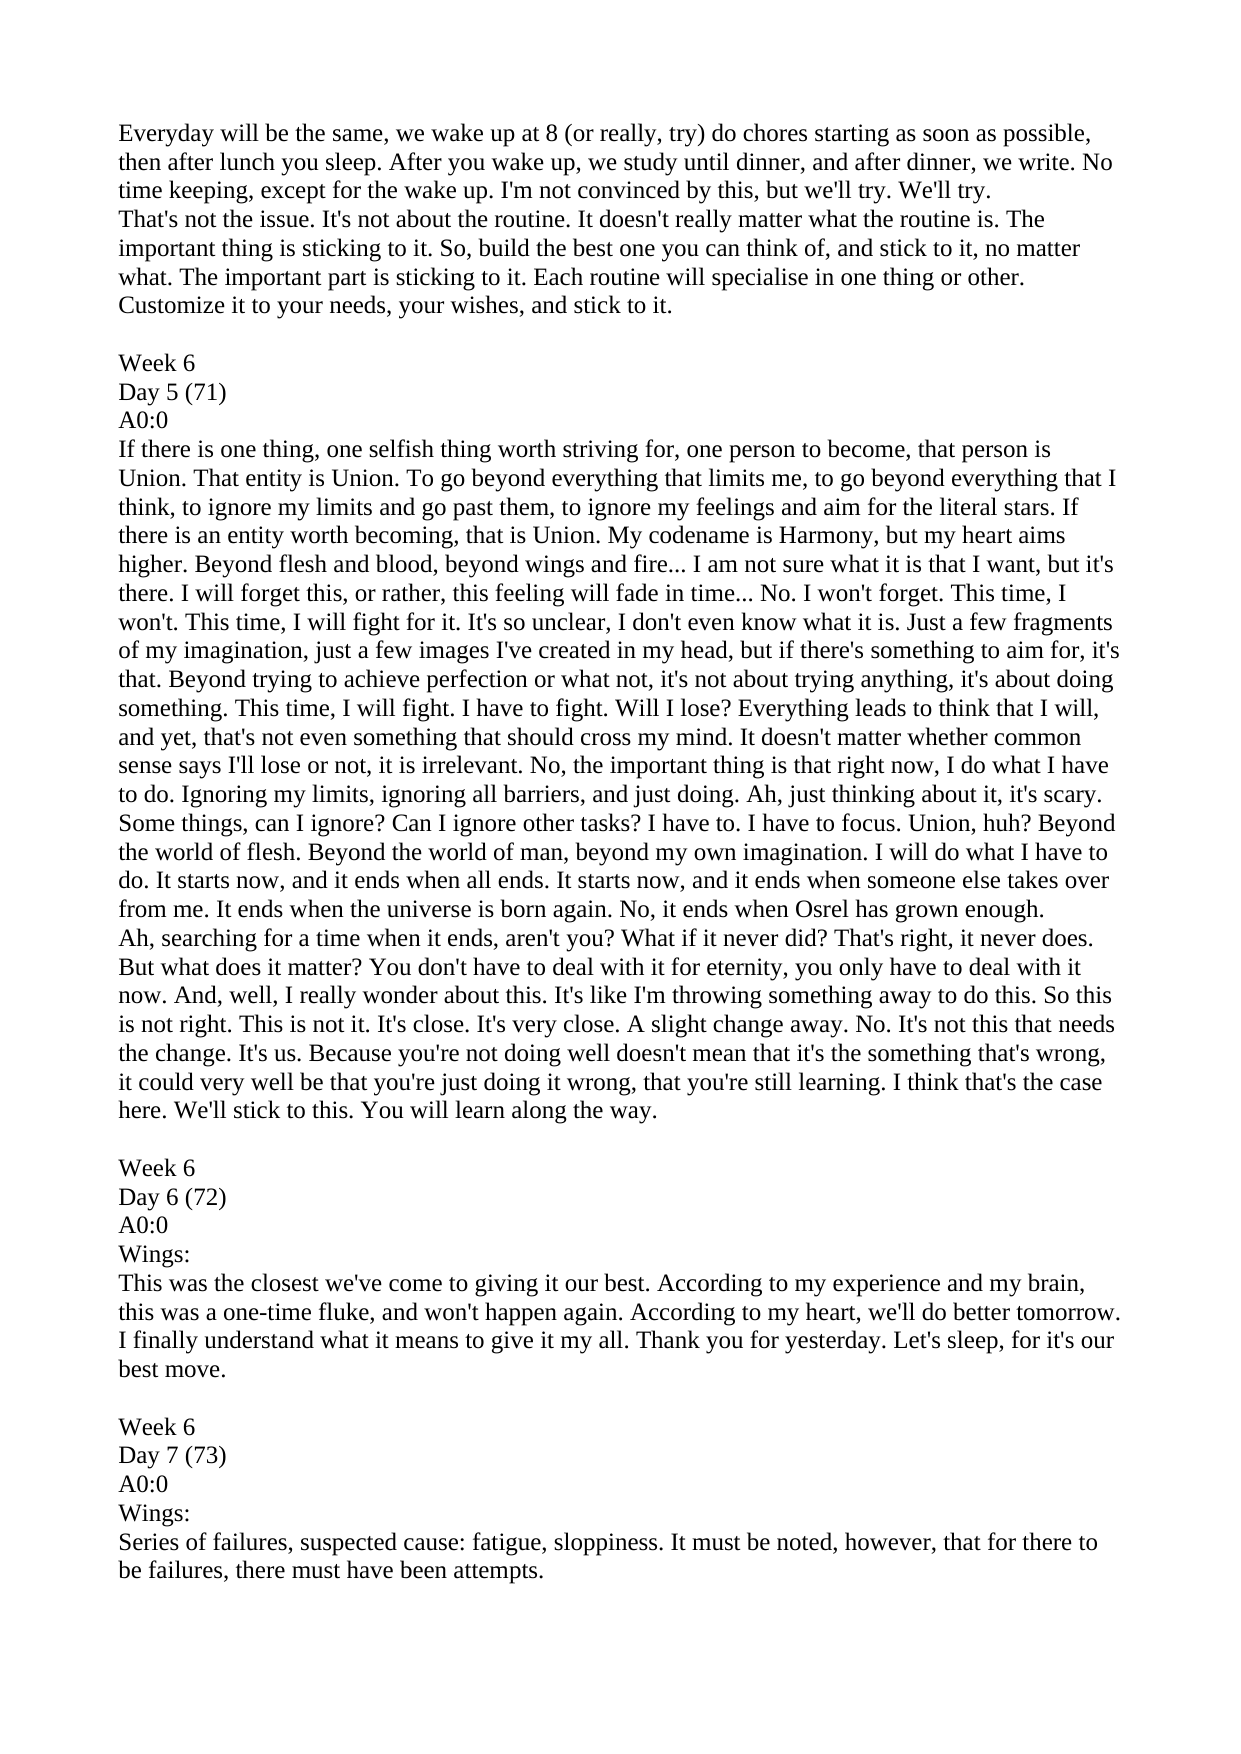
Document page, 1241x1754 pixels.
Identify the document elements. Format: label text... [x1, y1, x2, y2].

text Everyday will be the same, we wake up at 8 (or really, try) do chores starting as soon as possible, then after lunch you sleep. After you wake up, we study until dinner, and after dinner, we write. No time keeping, except for the wake up. I'm not convinced by this, but we'll try. We'll try. [118, 118, 1122, 204]
text A0:0 [118, 1211, 1122, 1239]
text Wings: [118, 1239, 1122, 1268]
text If there is one thing, one selfish thing worth striving for, one person to become, that person is Union. That entity is Union. To go beyond everything that limits me, to go beyond everything that I think, to ignore my limits and go past them, to ignore my feelings and aim for the literal stars. If there is an entity worth becoming, that is Union. My codename is Harmony, but my heart aims higher. Beyond flesh and blood, beyond wings and fire... I am not sure what it is that I want, but it's there. I will forget this, or rather, this feeling will fade in time... No. I won't forget. This time, I won't. This time, I will fight for it. It's so unclear, I don't even know what it is. Just a few fragments of my imagination, just a few images I've created in my head, but if there's something to aim for, it's that. Beyond trying to achieve perfection or what not, it's not about trying anything, it's about doing something. This time, I will fight. I have to fight. Will I lose? Everything leads to think that I will, and yet, that's not even something that should cross my mind. It doesn't matter whether common sense says I'll lose or not, it is irrelevant. No, the important thing is that right now, I do what I have to do. Ignoring my limits, ignoring all barriers, and just doing. Ah, just thinking about it, it's scary. Some things, can I ignore? Can I ignore other tasks? I have to. I have to focus. Union, huh? Beyond the world of flesh. Beyond the world of man, beyond my own imagination. I will do what I have to do. It starts now, and it ends when all ends. It starts now, and it ends when someone else takes over from me. It ends when the universe is born again. No, it ends when Osrel has grown enough. [118, 434, 1122, 923]
text Wings: [118, 1498, 1122, 1527]
text Ah, searching for a time when it ends, aren't you? What if it never did? That's right, it never does. But what does it matter? You don't have to deal with it for eternity, you only have to deal with it now. And, well, I really wonder about this. It's like I'm throwing something away to do this. So this is not right. This is not it. It's close. It's very close. A slight change away. No. It's not this that needs the change. It's us. Because you're not doing well doesn't mean that it's the something that's wrong, it could very well be that you're just doing it wrong, that you're still learning. I think that's the case here. We'll stick to this. You will learn along the way. [118, 923, 1122, 1124]
text Day 5 (71) [118, 377, 1122, 406]
text A0:0 [118, 1469, 1122, 1498]
text Day 7 (73) [118, 1441, 1122, 1469]
text This was the closest we've come to giving it our best. According to my experience and my brain, this was a one-time fluke, and won't happen again. According to my heart, we'll do better tomorrow. I finally understand what it means to give it my all. Thank you for yesterday. Let's sleep, for it's our best move. [118, 1268, 1122, 1383]
text Week 6 [118, 1412, 1122, 1441]
text Week 6 [118, 348, 1122, 377]
text Day 6 (72) [118, 1182, 1122, 1211]
text That's not the issue. It's not about the routine. It doesn't really matter what the routine is. The important thing is sticking to it. So, build the best one you can think of, and stick to it, no matter what. The important part is sticking to it. Each routine will specialise in one thing or other. Customize it to your needs, your wishes, and stick to it. [118, 204, 1122, 319]
text A0:0 [118, 406, 1122, 434]
text Week 6 [118, 1153, 1122, 1182]
text Series of failures, suspected cause: fatigue, sloppiness. It must be noted, however, that for there to be failures, there must have been attempts. [118, 1527, 1122, 1584]
